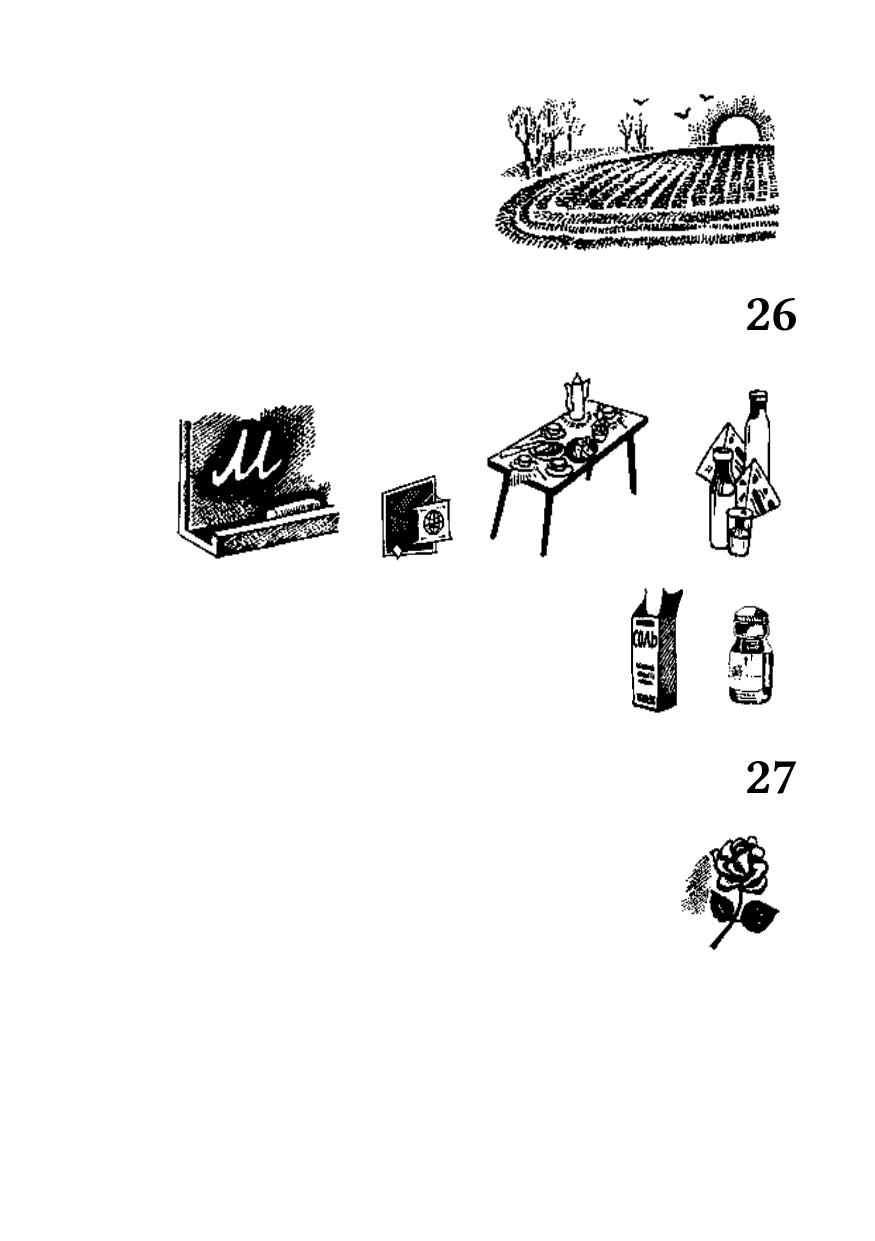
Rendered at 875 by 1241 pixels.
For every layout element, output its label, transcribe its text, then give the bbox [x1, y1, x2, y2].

subtitle 26 [75, 283, 799, 343]
subtitle 27 [75, 747, 799, 807]
text ­ [75, 963, 799, 992]
